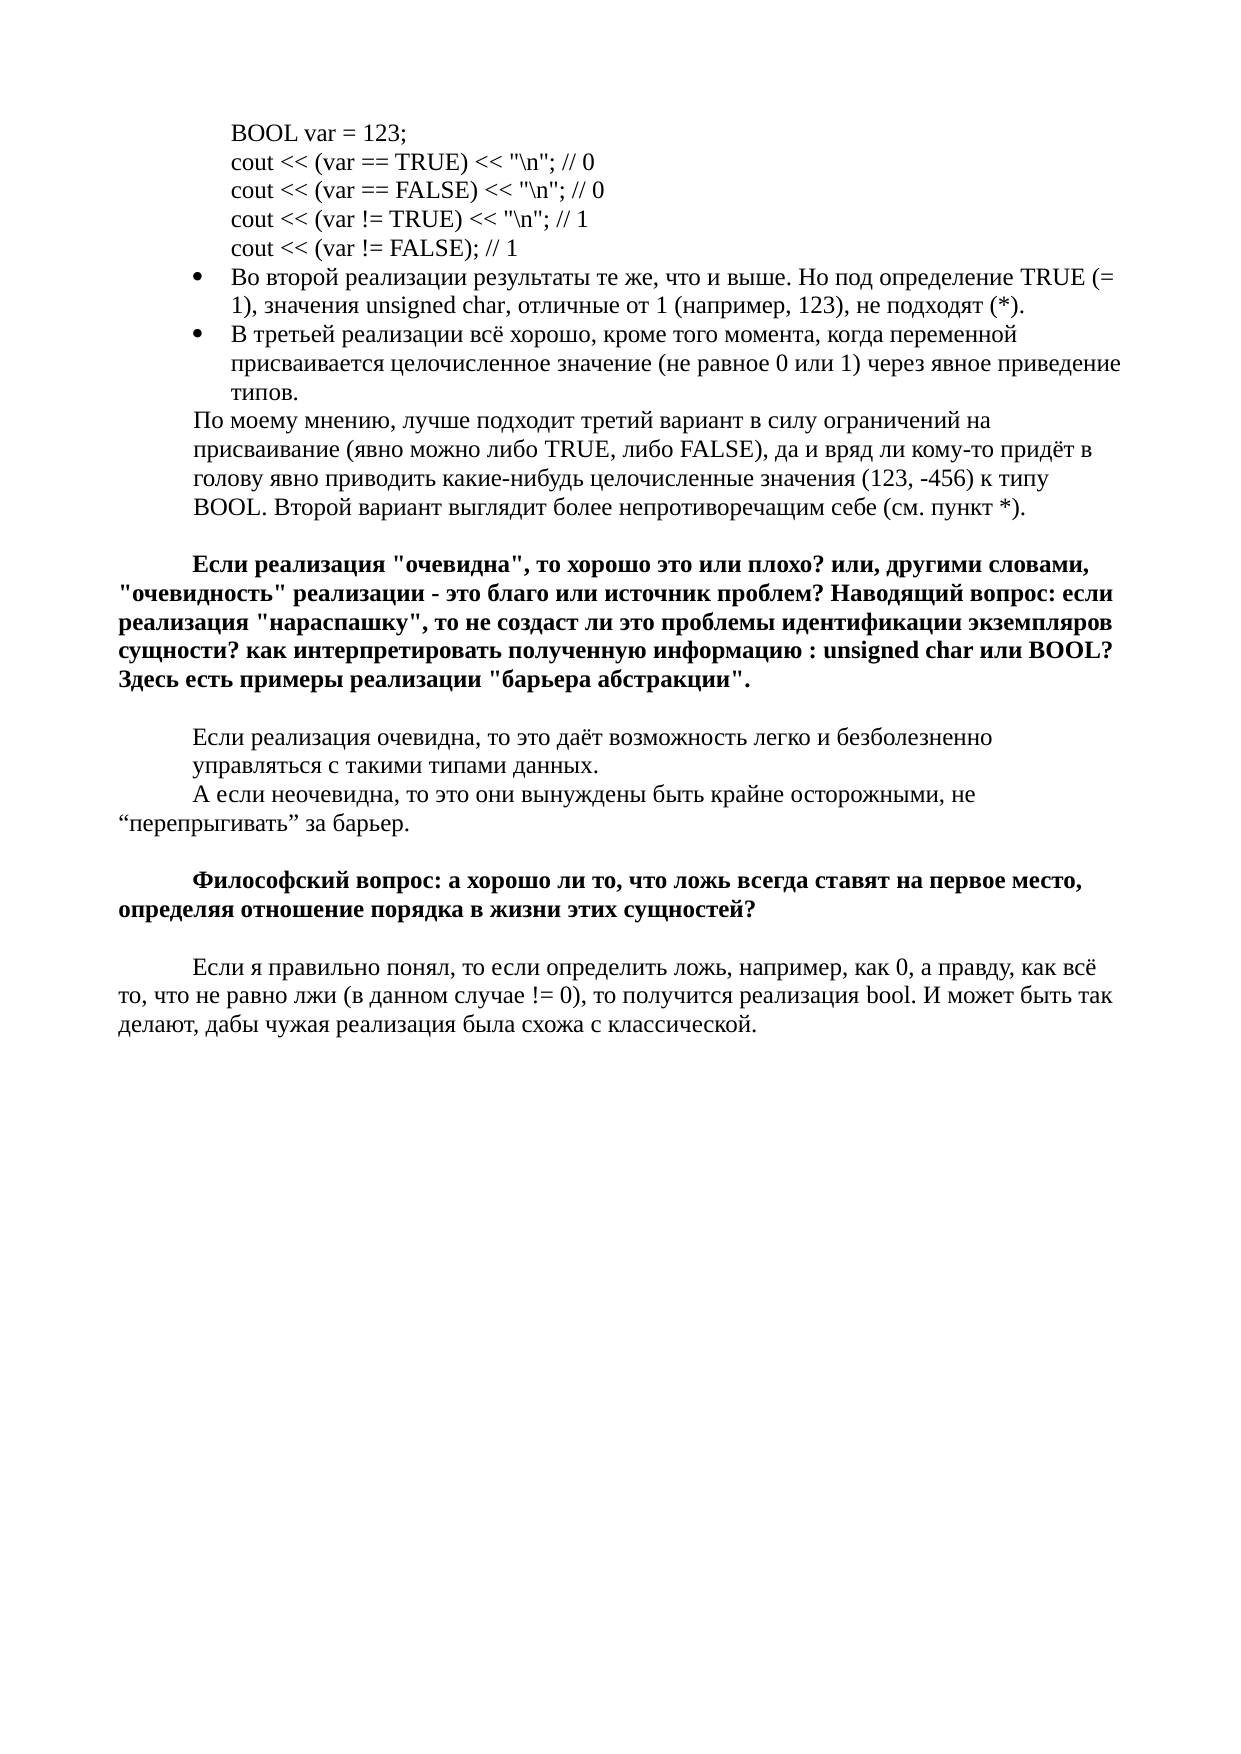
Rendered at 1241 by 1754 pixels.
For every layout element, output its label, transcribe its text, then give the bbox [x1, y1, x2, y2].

text Философский вопрос: а хорошо ли то, что ложь всегда ставят на первое место, определяя отношение порядка в жизни этих сущностей? [118, 866, 1122, 923]
text По моему мнению, лучше подходит третий вариант в силу ограничений на присваивание (явно можно либо TRUE, либо FALSE), да и вряд ли кому-то придёт в голову явно приводить какие-нибудь целочисленные значения (123, -456) к типу BOOL. Второй вариант выглядит более непротиворечащим себе (см. пункт *). [193, 406, 1122, 521]
text cout << (var != TRUE) << "\n"; // 1 [231, 204, 1122, 233]
text Если реализация "очевидна", то хорошо это или плохо? или, другими словами, "очевидность" реализации - это благо или источник проблем? Наводящий вопрос: если реализация "нараспашку", то не создаст ли это проблемы идентификации экземпляров сущности? как интерпретировать полученную информацию : unsigned char или BOOL? Здесь есть примеры реализации "барьера абстракции". [118, 549, 1122, 693]
text cout << (var == TRUE) << "\n"; // 0 [231, 147, 1122, 176]
text BOOL var = 123; [231, 118, 1122, 147]
text Если я правильно понял, то если определить ложь, например, как 0, а правду, как всё то, что не равно лжи (в данном случае != 0), то получится реализация bool. И может быть так делают, дабы чужая реализация была схожа с классической. [118, 952, 1122, 1038]
text А если неочевидна, то это они вынуждены быть крайне осторожными, не “перепрыгивать” за барьер. [118, 779, 1122, 837]
text cout << (var == FALSE) << "\n"; // 0 [231, 176, 1122, 204]
text cout << (var != FALSE); // 1 [231, 233, 1122, 262]
list Во второй реализации результаты те же, что и выше. Но под определение TRUE (= 1), значения unsigned char, отличные от 1 (например, 123), не подходят (*). [193, 262, 1122, 319]
text Если реализация очевидна, то это даёт возможность легко и безболезненно управляться с такими типами данных. [192, 693, 1122, 779]
list В третьей реализации всё хорошо, кроме того момента, когда переменной присваивается целочисленное значение (не равное 0 или 1) через явное приведение типов. [193, 319, 1122, 406]
